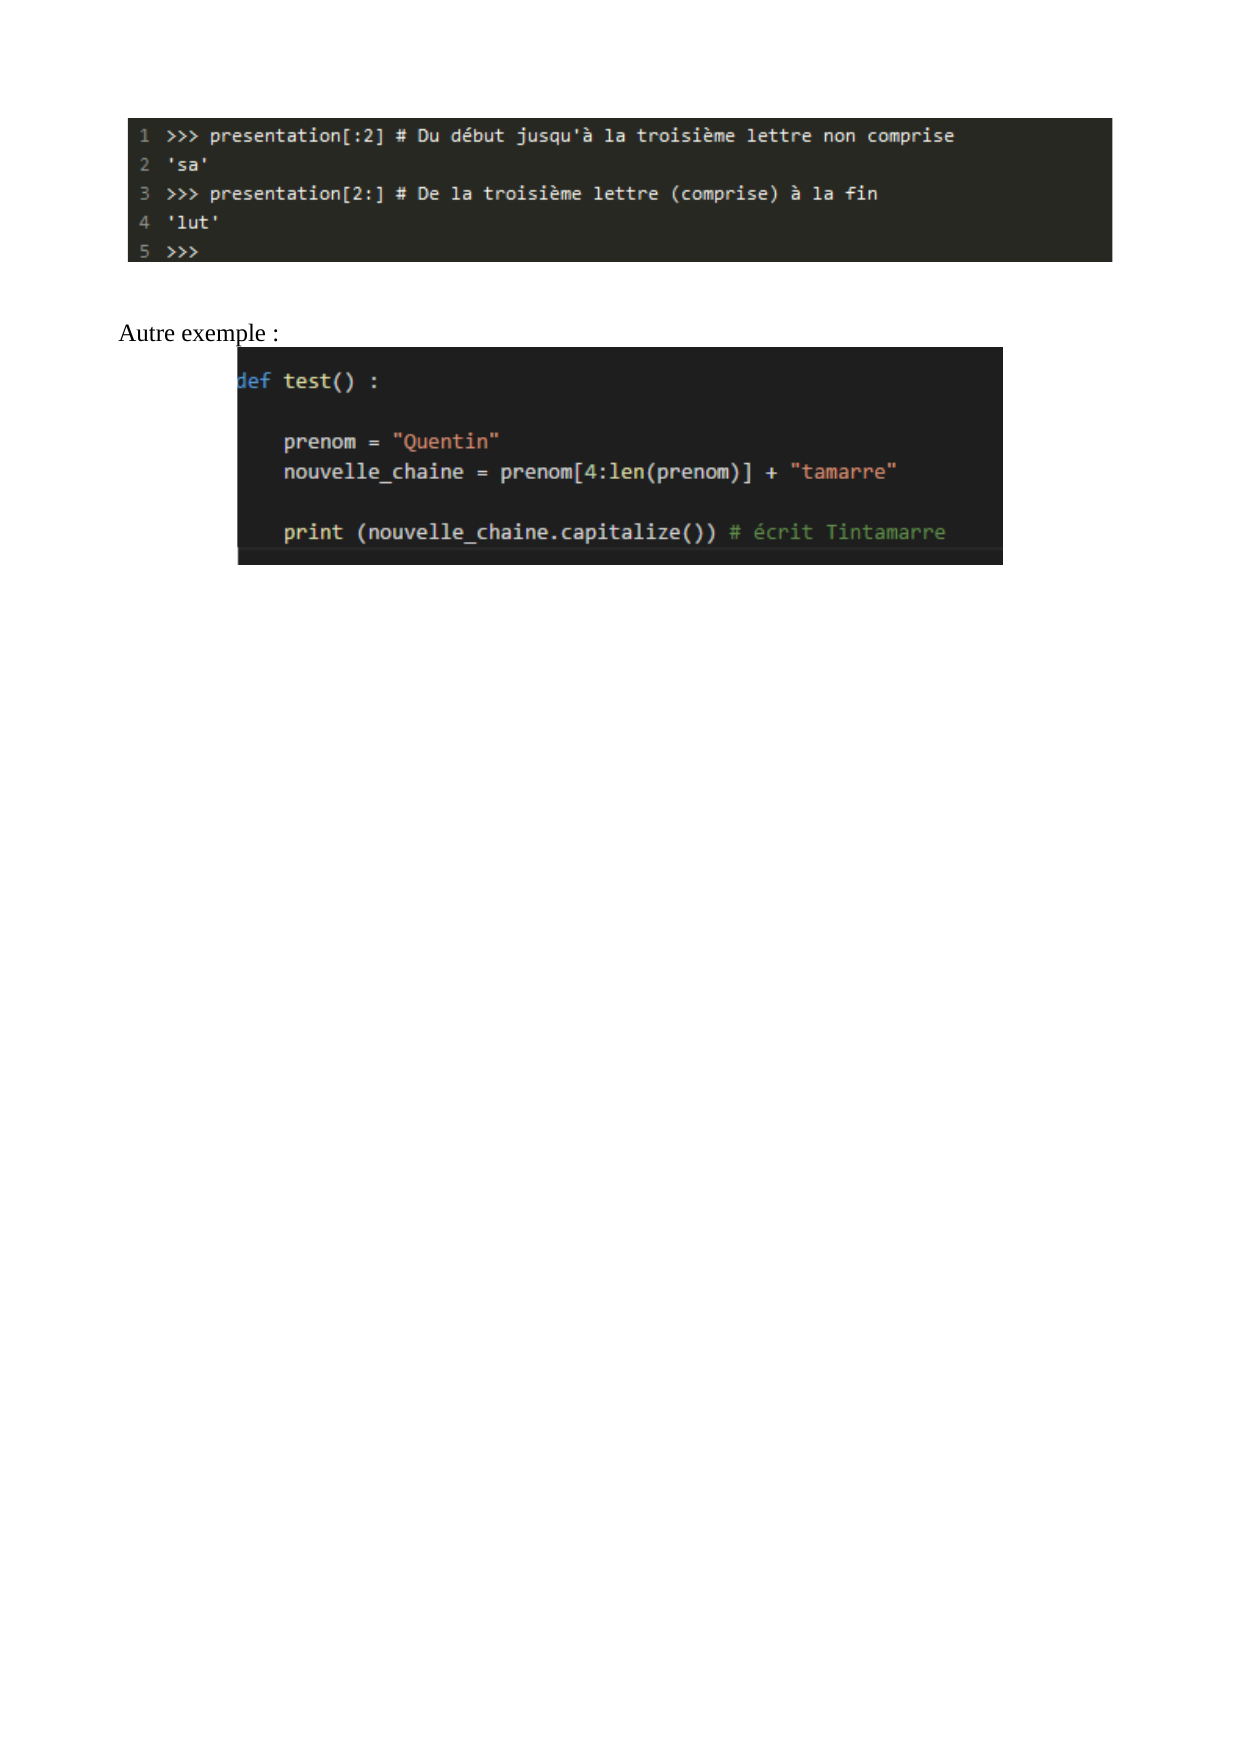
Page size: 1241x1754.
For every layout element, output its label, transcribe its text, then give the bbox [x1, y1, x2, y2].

text Autre exemple : [118, 318, 1122, 347]
